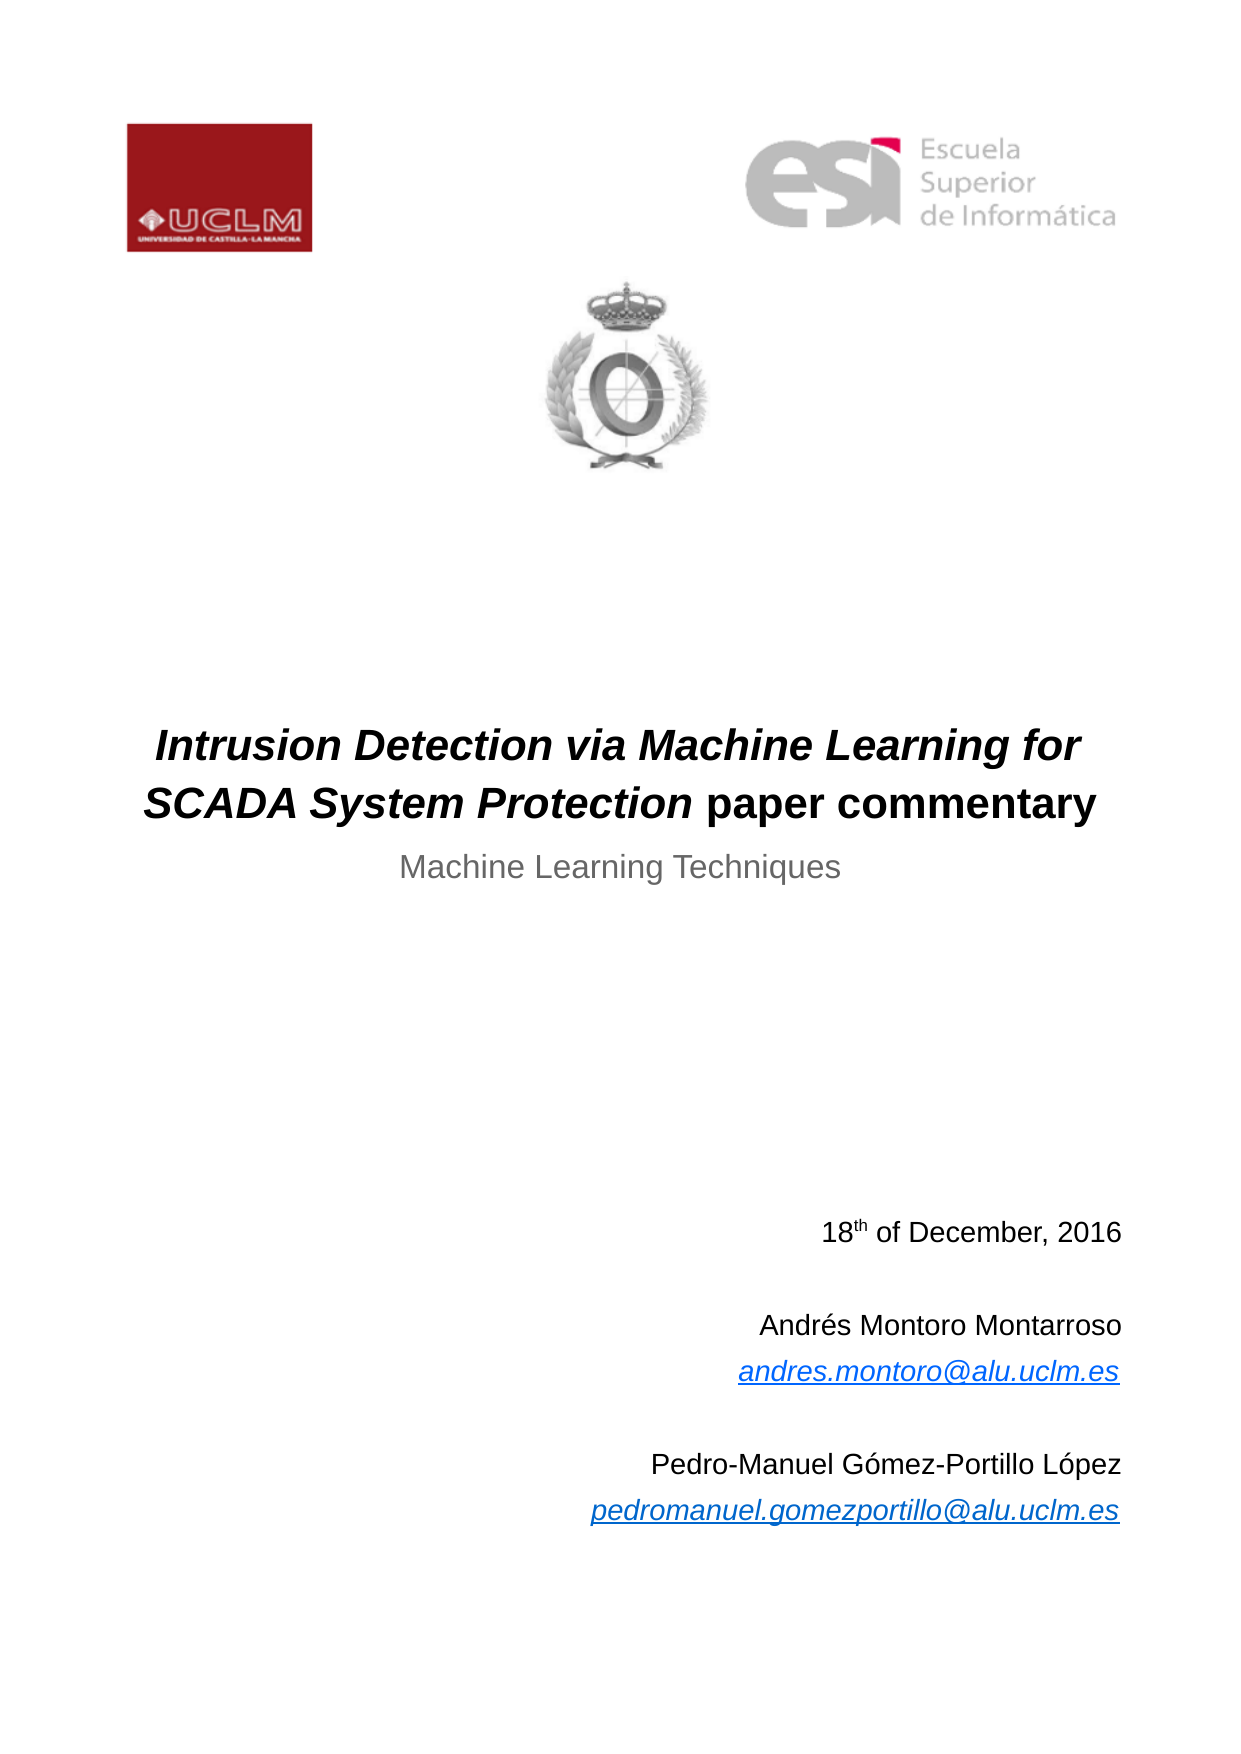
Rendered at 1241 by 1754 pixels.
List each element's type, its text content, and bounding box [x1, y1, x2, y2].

text pedromanuel.gomezportillo@alu.uclm.es [118, 1493, 1122, 1527]
picture [118, 118, 1130, 512]
text Machine Learning Techniques [118, 848, 1122, 886]
title Intrusion Detection via Machine Learning for SCADA System Protection paper commentary [118, 719, 1122, 828]
text 18th of December, 2016 [118, 1216, 1122, 1249]
text Pedro-Manuel Gómez-Portillo López [118, 1447, 1122, 1480]
text Andrés Montoro Montarroso [118, 1308, 1122, 1342]
text andres.montoro@alu.uclm.es [118, 1354, 1122, 1388]
